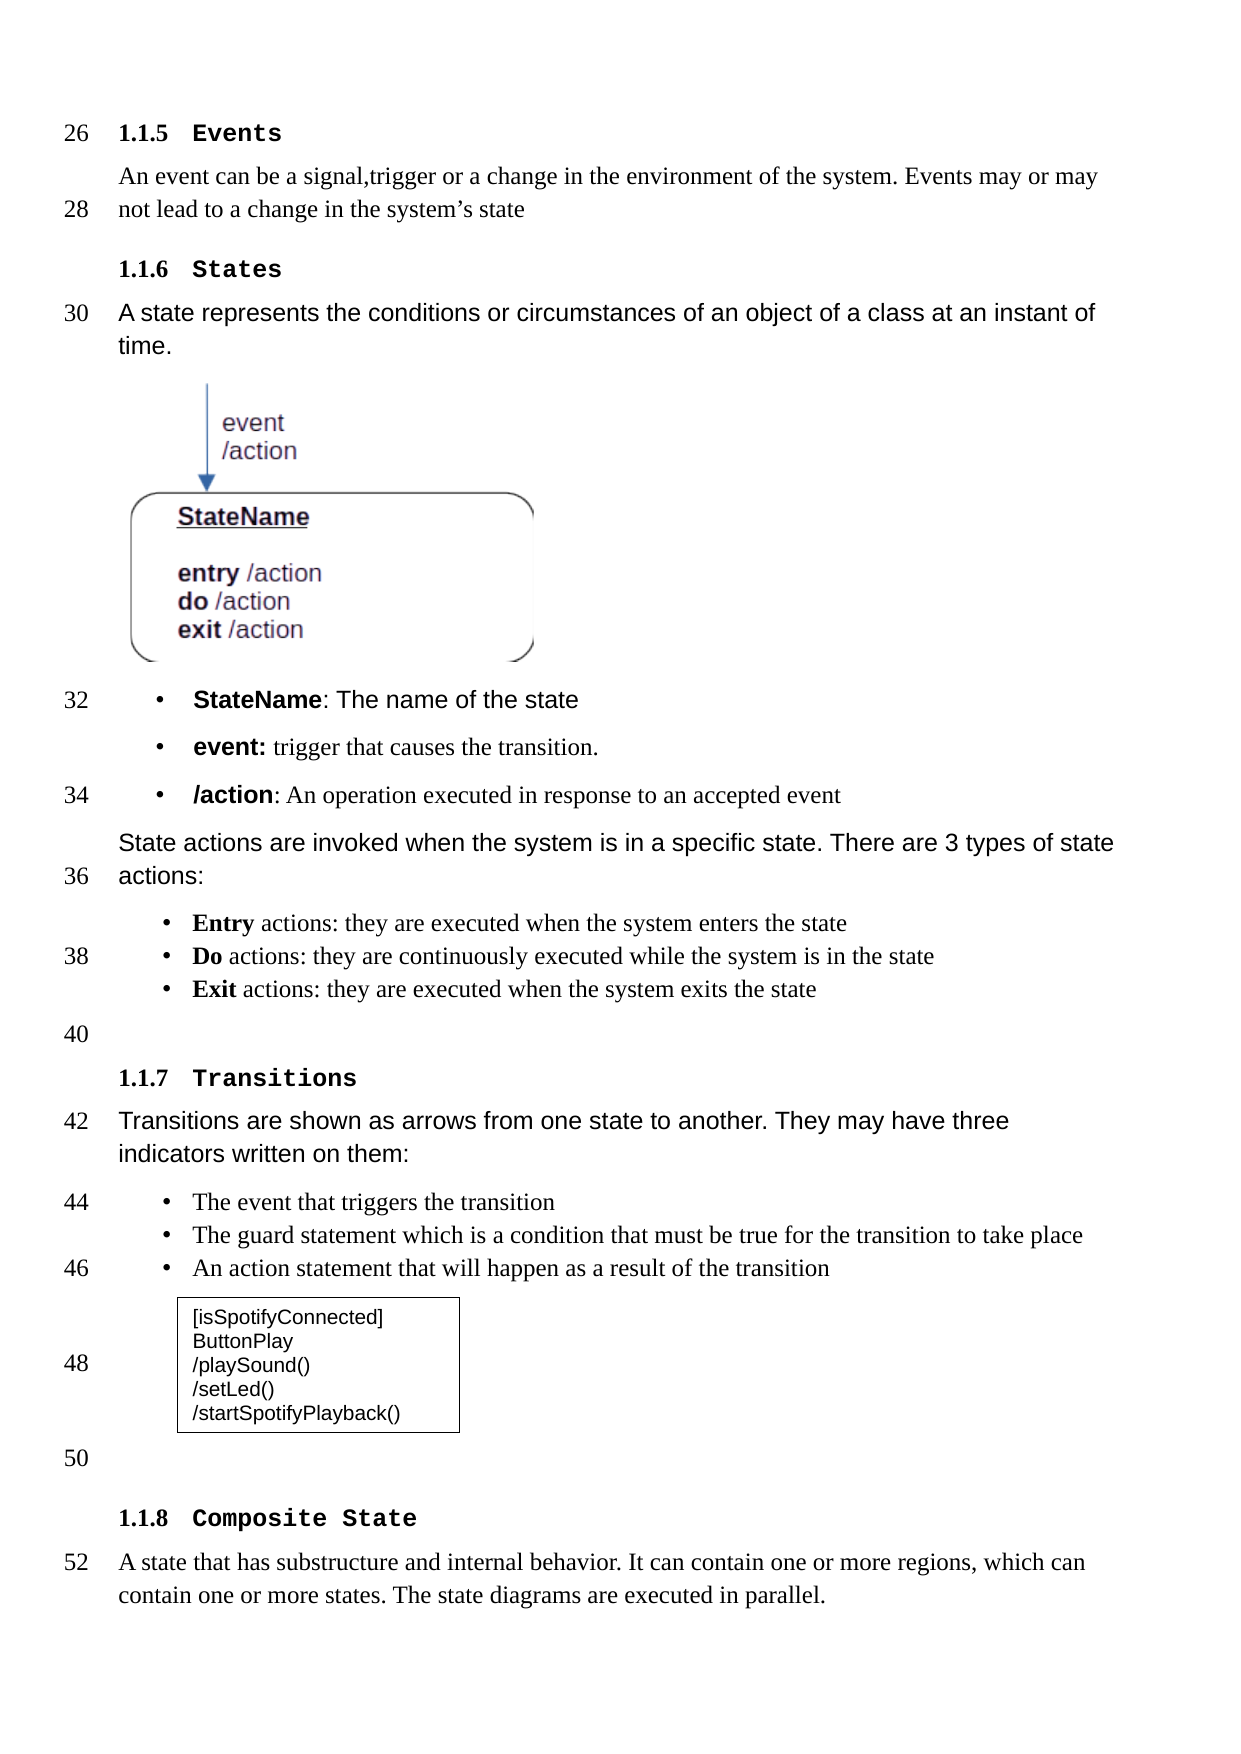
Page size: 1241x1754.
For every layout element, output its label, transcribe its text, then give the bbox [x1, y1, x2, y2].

list The event that triggers the transition [162, 1187, 1122, 1216]
text A state that has substructure and internal behavior. It can contain one or more regions, which can contain one or more states. The state diagrams are executed in parallel. [118, 1547, 1122, 1608]
list Exit actions: they are executed when the system exits the state [162, 974, 1122, 1003]
text A state represents the conditions or circumstances of an object of a class at an instant of time. [118, 298, 1122, 362]
subtitle States [118, 254, 1122, 285]
list Do actions: they are continuously executed while the system is in the state [162, 941, 1122, 970]
text Transitions are shown as arrows from one state to another. They may have three indicators written on them: [118, 1106, 1122, 1168]
text State actions are invoked when the system is in a specific state. There are 3 types of state actions: [118, 828, 1122, 889]
subtitle Events [118, 118, 1122, 149]
list An action statement that will happen as a result of the transition [162, 1253, 1122, 1282]
list event: trigger that causes the transition. [156, 732, 1122, 761]
list /action: An operation executed in response to an accepted event [156, 780, 1122, 809]
list StateName: The name of the state [156, 381, 1122, 713]
list The guard statement which is a condition that must be true for the transition to take place [162, 1220, 1122, 1249]
text An event can be a signal,trigger or a change in the environment of the system. Events may or may not lead to a change in the system’s state [118, 161, 1122, 223]
list Entry actions: they are executed when the system enters the state [162, 908, 1122, 937]
subtitle Composite State [118, 1503, 1122, 1534]
picture [130, 383, 534, 662]
subtitle Transitions [118, 1063, 1122, 1094]
